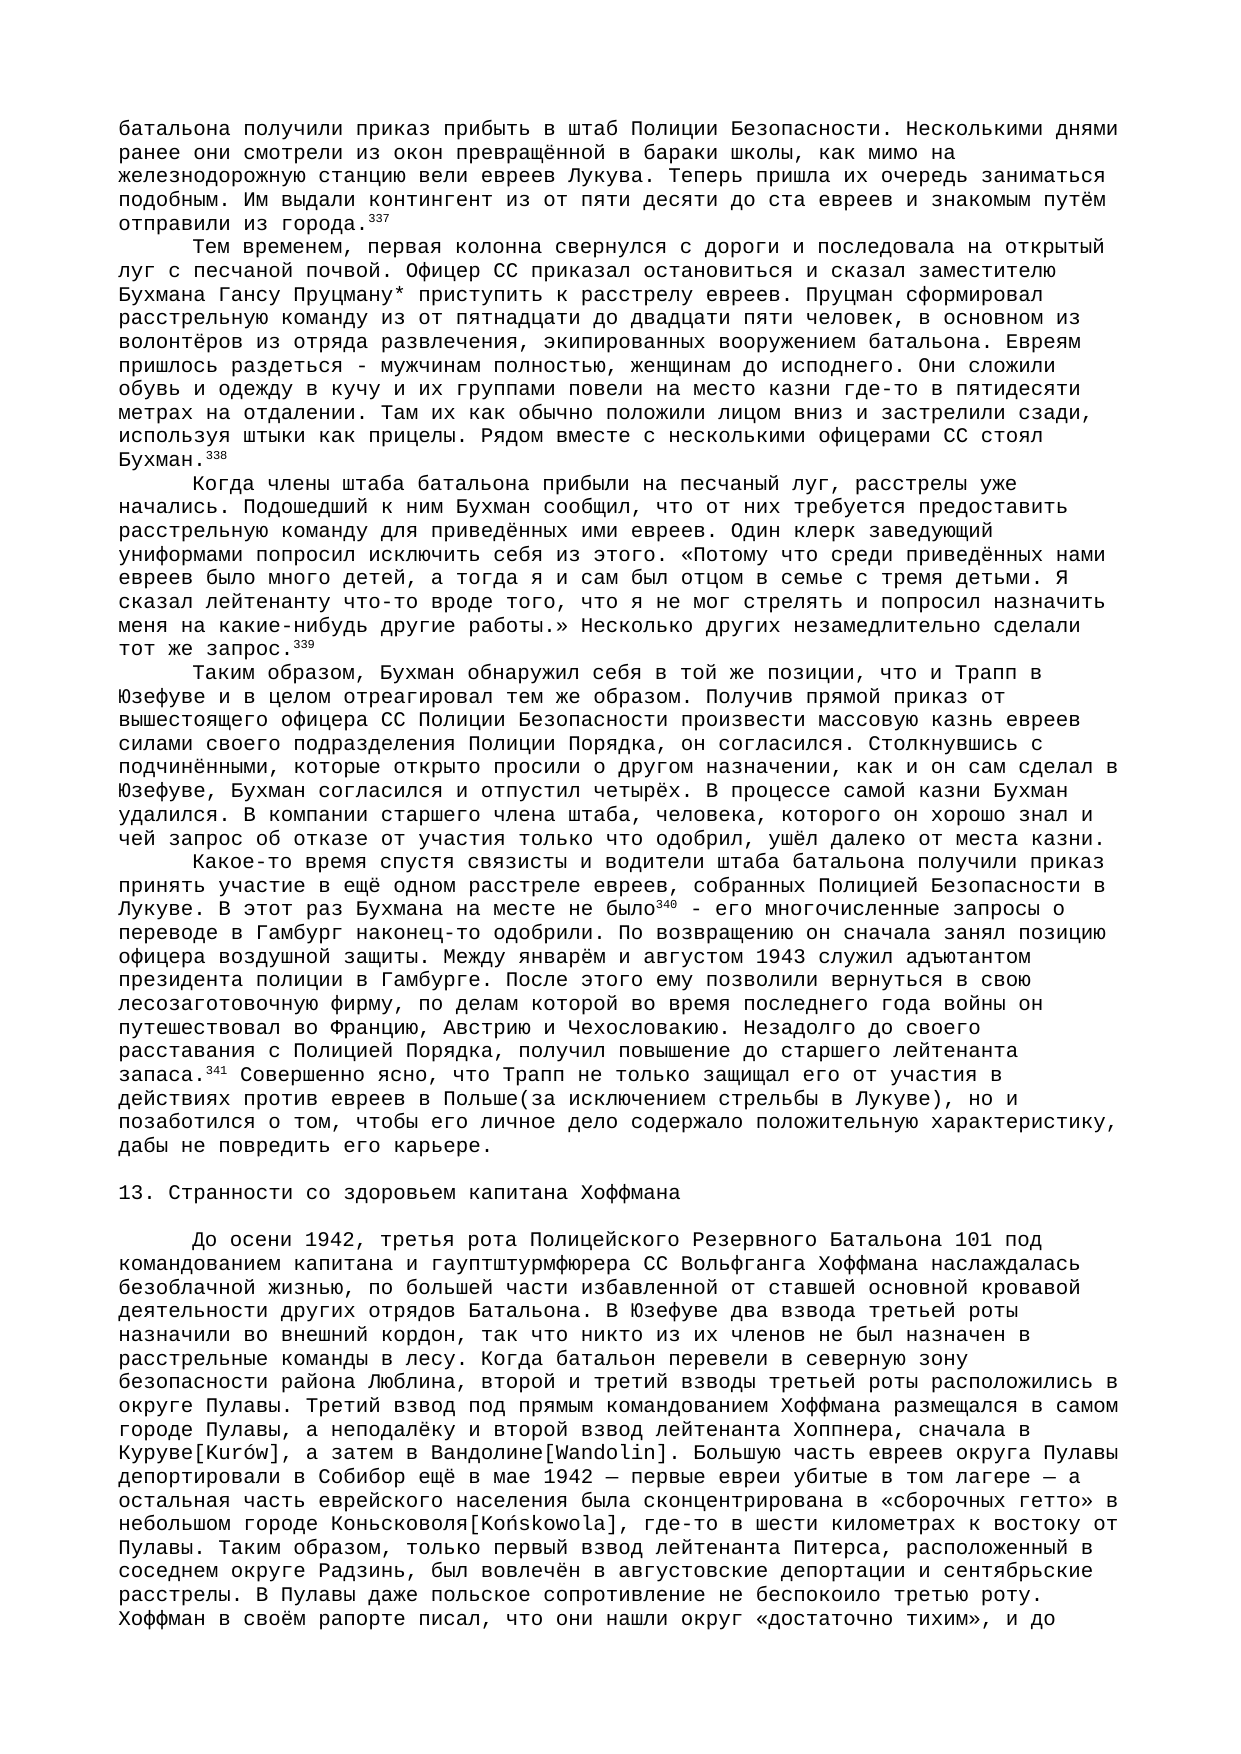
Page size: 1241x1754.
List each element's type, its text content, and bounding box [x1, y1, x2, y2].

text Какое-то время спустя связисты и водители штаба батальона получили приказ принять участие в ещё одном расстреле евреев, собранных Полицией Безопасности в Лукуве. В этот раз Бухмана на месте не было - его многочисленные запросы о переводе в Гамбург наконец-то одобрили. По возвращению он сначала занял позицию офицера воздушной защиты. Между январём и августом 1943 служил адъютантом президента полиции в Гамбурге. После этого ему позволили вернуться в свою лесозаготовочную фирму, по делам которой во время последнего года войны он путешествовал во Францию, Австрию и Чехословакию. Незадолго до своего расставания с Полицией Порядка, получил повышение до старшего лейтенанта запаса. Совершенно ясно, что Трапп не только защищал его от участия в действиях против евреев в Польше(за исключением стрельбы в Лукуве), но и позаботился о том, чтобы его личное дело содержало положительную характеристику, дабы не повредить его карьере. [118, 851, 1122, 1158]
text 13. Странности со здоровьем капитана Хоффмана [118, 1182, 1122, 1206]
text Таким образом, Бухман обнаружил себя в той же позиции, что и Трапп в Юзефуве и в целом отреагировал тем же образом. Получив прямой приказ от вышестоящего офицера СС Полиции Безопасности произвести массовую казнь евреев силами своего подразделения Полиции Порядка, он согласился. Столкнувшись с подчинёнными, которые открыто просили о другом назначении, как и он сам сделал в Юзефуве, Бухман согласился и отпустил четырёх. В процессе самой казни Бухман удалился. В компании старшего члена штаба, человека, которого он хорошо знал и чей запрос об отказе от участия только что одобрил, ушёл далеко от места казни. [118, 662, 1122, 851]
text Тем временем, первая колонна свернулся с дороги и последовала на открытый луг с песчаной почвой. Офицер СС приказал остановиться и сказал заместителю Бухмана Гансу Пруцману* приступить к расстрелу евреев. Пруцман сформировал расстрельную команду из от пятнадцати до двадцати пяти человек, в основном из волонтёров из отряда развлечения, экипированных вооружением батальона. Евреям пришлось раздеться - мужчинам полностью, женщинам до исподнего. Они сложили обувь и одежду в кучу и их группами повели на место казни где-то в пятидесяти метрах на отдалении. Там их как обычно положили лицом вниз и застрелили сзади, используя штыки как прицелы. Рядом вместе с несколькими офицерами СС стоял Бухман. [118, 236, 1122, 473]
text батальона получили приказ прибыть в штаб Полиции Безопасности. Несколькими днями ранее они смотрели из окон превращённой в бараки школы, как мимо на железнодорожную станцию вели евреев Лукува. Теперь пришла их очередь заниматься подобным. Им выдали контингент из от пяти десяти до ста евреев и знакомым путём отправили из города. [118, 118, 1122, 236]
text Когда члены штаба батальона прибыли на песчаный луг, расстрелы уже начались. Подошедший к ним Бухман сообщил, что от них требуется предоставить расстрельную команду для приведённых ими евреев. Один клерк заведующий униформами попросил исключить себя из этого. «Потому что среди приведённых нами евреев было много детей, а тогда я и сам был отцом в семье с тремя детьми. Я сказал лейтенанту что-то вроде того, что я не мог стрелять и попросил назначить меня на какие-нибудь другие работы.» Несколько других незамедлительно сделали тот же запрос. [118, 473, 1122, 662]
text До осени 1942, третья рота Полицейского Резервного Батальона 101 под командованием капитана и гауптштурмфюрера СС Вольфганга Хоффмана наслаждалась безоблачной жизнью, по большей части избавленной от ставшей основной кровавой деятельности других отрядов Батальона. В Юзефуве два взвода третьей роты назначили во внешний кордон, так что никто из их членов не был назначен в расстрельные команды в лесу. Когда батальон перевели в северную зону безопасности района Люблина, второй и третий взводы третьей роты расположились в округе Пулавы. Третий взвод под прямым командованием Хоффмана размещался в самом городе Пулавы, а неподалёку и второй взвод лейтенанта Хоппнера, сначала в Куруве[Kurów], а затем в Вандолине[Wandolin]. Большую часть евреев округа Пулавы депортировали в Собибор ещё в мае 1942 — первые евреи убитые в том лагере — а остальная часть еврейского населения была сконцентрирована в «сборочных гетто» в небольшом городе Коньсковоля[Końskowola], где-то в шести километрах к востоку от Пулавы. Таким образом, только первый взвод лейтенанта Питерса, расположенный в соседнем округе Радзинь, был вовлечён в августовские депортации и сентябрьские расстрелы. В Пулавы даже польское сопротивление не беспокоило третью роту. Хоффман в своём рапорте писал, что они нашли округ «достаточно тихим», и до [118, 1229, 1122, 1631]
